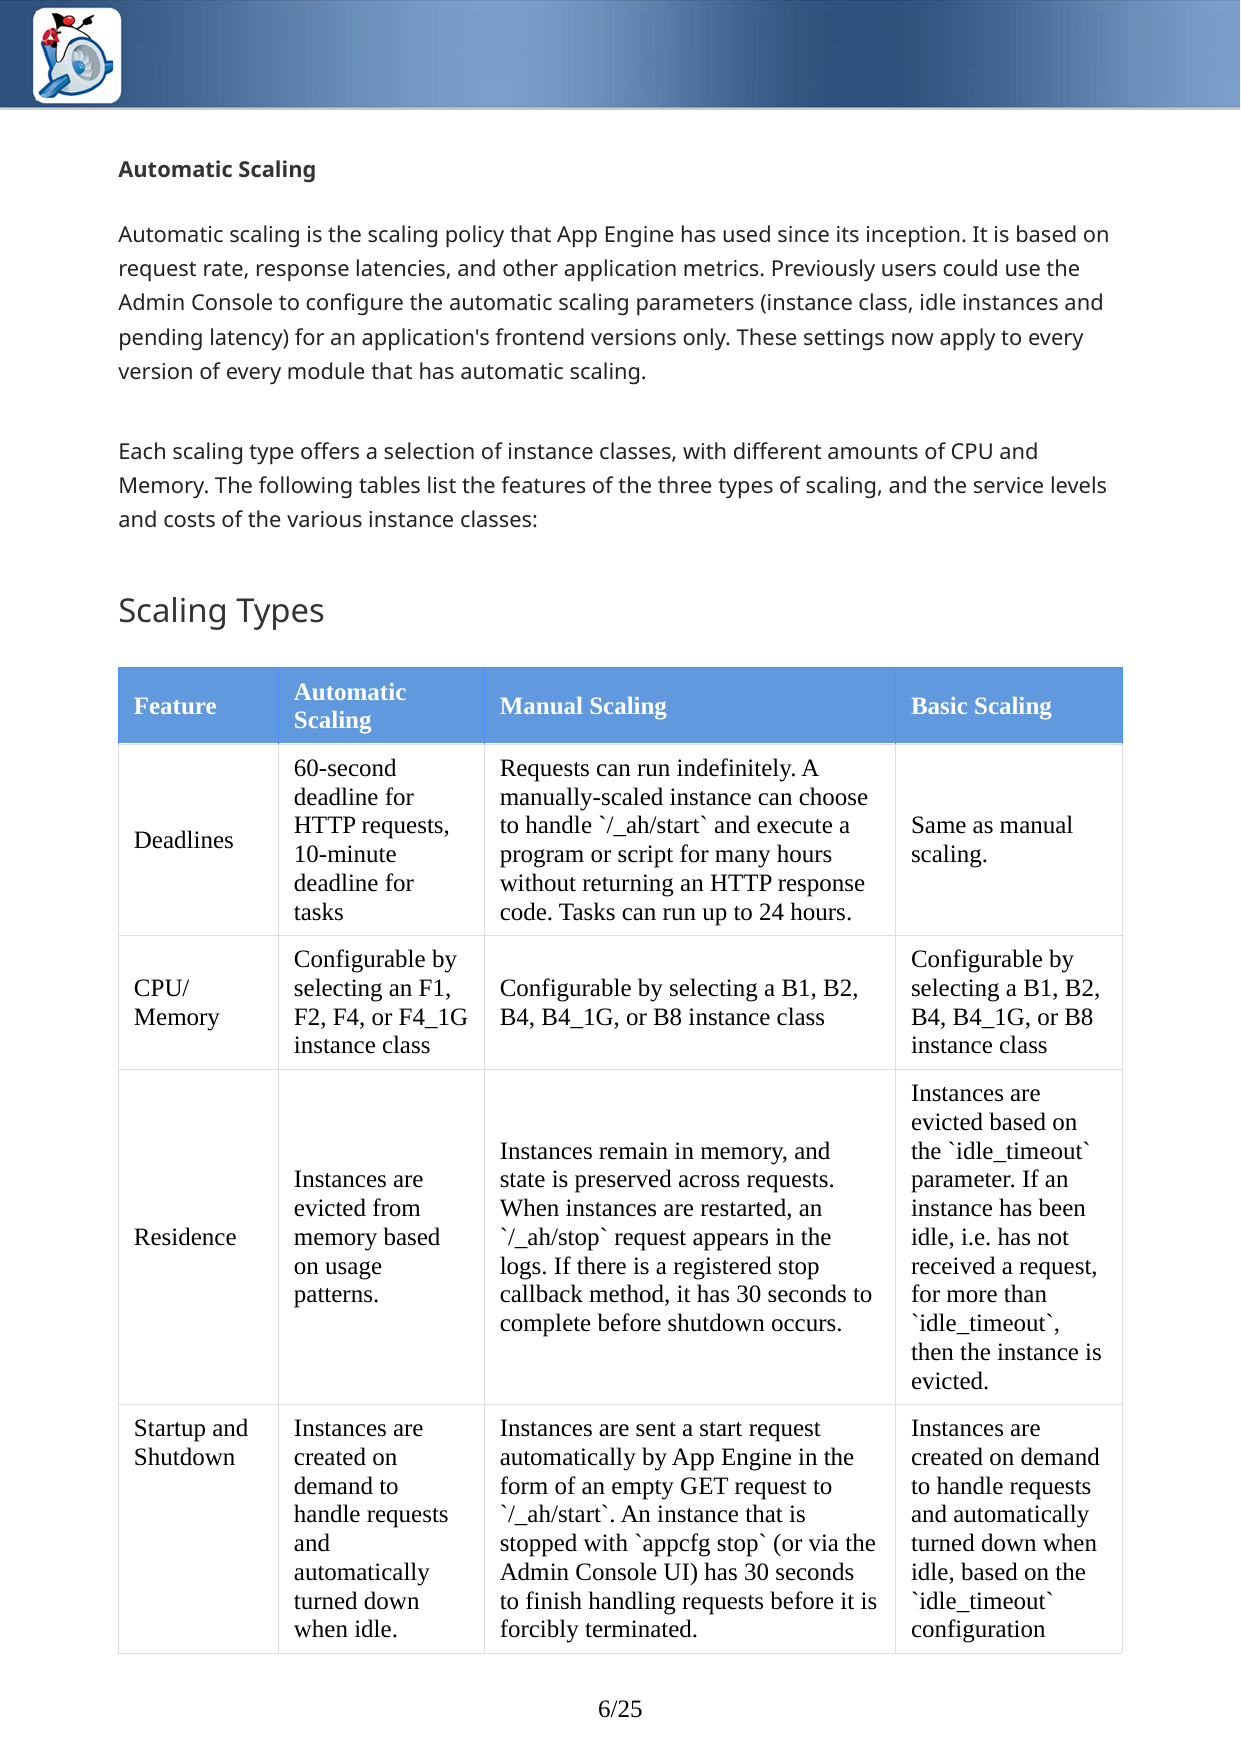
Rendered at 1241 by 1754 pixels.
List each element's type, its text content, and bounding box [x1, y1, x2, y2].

table_cell Requests can run indefinitely. A manually-scaled instance can choose to handle `/_ah/start` and execute a program or script for many hours without returning an HTTP response code. Tasks can run up to 24 hours. [485, 745, 895, 935]
table_cell Configurable by selecting an F1, F2, F4, or F4_1G instance class [279, 936, 484, 1069]
subtitle Automatic Scaling [118, 153, 1122, 183]
table_cell Instances are created on demand to handle requests and automatically turned down when idle, based on the `idle_timeout` configuration [896, 1405, 1122, 1653]
table_cell 60-second deadline for HTTP requests, 10-minute deadline for tasks [279, 745, 484, 935]
table_cell Instances are evicted based on the `idle_timeout` parameter. If an instance has been idle, i.e. has not received a request, for more than `idle_timeout`, then the instance is evicted. [896, 1070, 1122, 1404]
subtitle Scaling Types [118, 587, 1122, 632]
table_cell Configurable by selecting a B1, B2, B4, B4_1G, or B8 instance class [485, 936, 895, 1069]
table_cell Startup and Shutdown [119, 1405, 278, 1653]
table_cell CPU/Memory [119, 936, 278, 1069]
table_header Automatic Scaling [279, 668, 484, 743]
table_cell Residence [119, 1070, 278, 1404]
list Automatic scaling is the scaling policy that App Engine has used since its inception. It is based on request rate, response latencies, and other application metrics. Previously users could use the Admin Console to configure the automatic scaling parameters (instance class, idle instances and pending latency) for an application's frontend versions only. These settings now apply to every version of every module that has automatic scaling. [118, 214, 1122, 386]
table_cell Deadlines [119, 745, 278, 935]
table_cell Same as manual scaling. [896, 745, 1122, 935]
picture [0, 0, 1241, 110]
table_header Feature [119, 668, 278, 743]
text Each scaling type offers a selection of instance classes, with different amounts of CPU and Memory. The following tables list the features of the three types of scaling, and the service levels and costs of the various instance classes: [118, 431, 1122, 534]
table_header Manual Scaling [485, 668, 895, 743]
table_cell Instances remain in memory, and state is preserved across requests. When instances are restarted, an `/_ah/stop` request appears in the logs. If there is a registered stop callback method, it has 30 seconds to complete before shutdown occurs. [485, 1070, 895, 1404]
table_cell Instances are evicted from memory based on usage patterns. [279, 1070, 484, 1404]
table_header Basic Scaling [896, 668, 1122, 743]
table_cell Instances are created on demand to handle requests and automatically turned down when idle. [279, 1405, 484, 1653]
table_cell Instances are sent a start request automatically by App Engine in the form of an empty GET request to `/_ah/start`. An instance that is stopped with `appcfg stop` (or via the Admin Console UI) has 30 seconds to finish handling requests before it is forcibly terminated. [485, 1405, 895, 1653]
table_cell Configurable by selecting a B1, B2, B4, B4_1G, or B8 instance class [896, 936, 1122, 1069]
